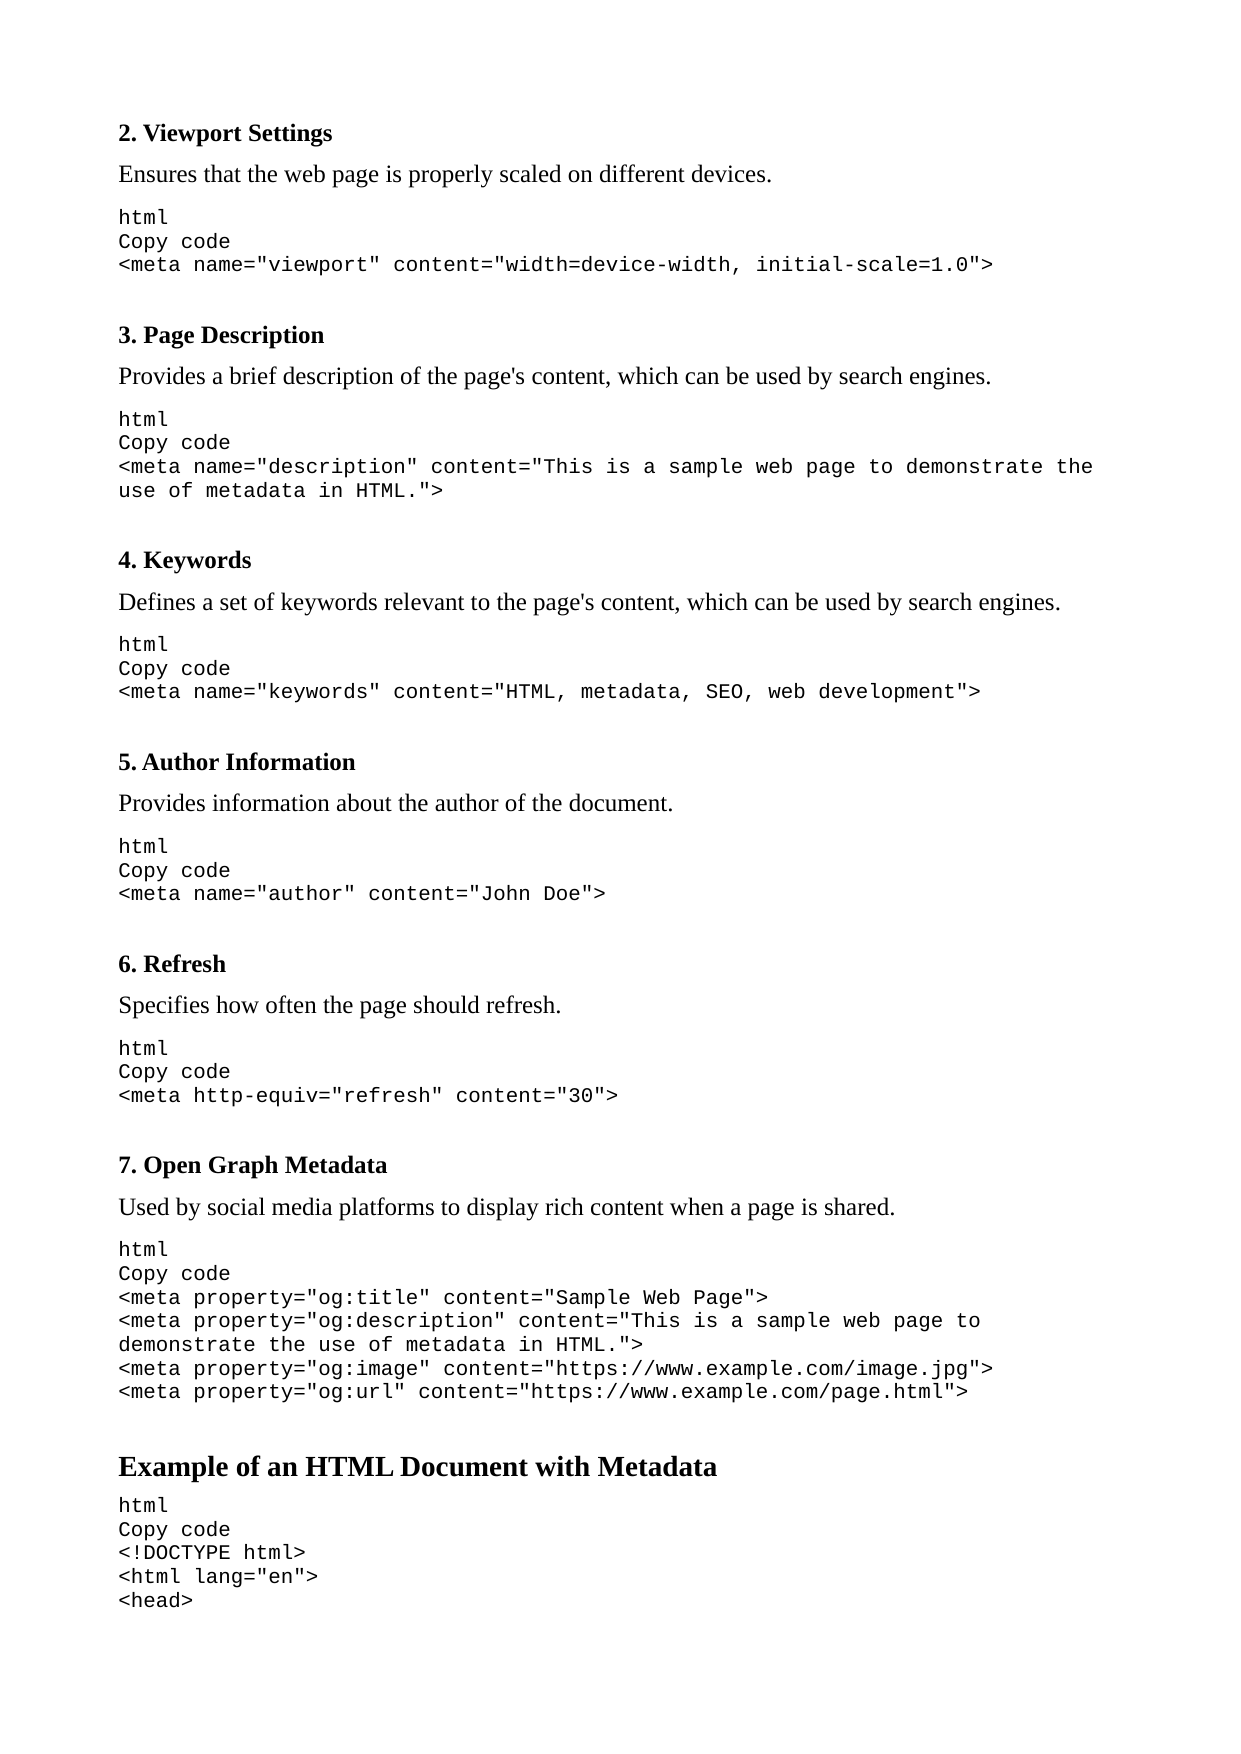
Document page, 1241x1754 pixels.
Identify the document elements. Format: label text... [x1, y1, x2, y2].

text html [118, 207, 1122, 231]
text Provides information about the author of the document. [118, 788, 1122, 817]
text <!DOCTYPE html> [118, 1542, 1122, 1566]
text html [118, 1038, 1122, 1061]
text Copy code [118, 231, 1122, 254]
text <meta property="og:url" content="https://www.example.com/page.html"> [118, 1381, 1122, 1405]
text html [118, 1495, 1122, 1519]
text Copy code [118, 1519, 1122, 1542]
text Copy code [118, 658, 1122, 681]
text <meta name="viewport" content="width=device-width, initial-scale=1.0"> [118, 254, 1122, 278]
subtitle 7. Open Graph Metadata [118, 1151, 1122, 1179]
text <meta http-equiv="refresh" content="30"> [118, 1085, 1122, 1109]
text html [118, 1239, 1122, 1263]
text <meta name="description" content="This is a sample web page to demonstrate the use of metadata in HTML."> [118, 456, 1122, 503]
text Copy code [118, 1263, 1122, 1287]
text html [118, 409, 1122, 432]
subtitle 4. Keywords [118, 545, 1122, 574]
text Copy code [118, 432, 1122, 456]
text Ensures that the web page is properly scaled on different devices. [118, 159, 1122, 188]
text Used by social media platforms to display rich content when a page is shared. [118, 1192, 1122, 1221]
text <meta name="keywords" content="HTML, metadata, SEO, web development"> [118, 681, 1122, 705]
text html [118, 634, 1122, 658]
text <meta property="og:image" content="https://www.example.com/image.jpg"> [118, 1358, 1122, 1381]
text <meta property="og:title" content="Sample Web Page"> [118, 1287, 1122, 1310]
text <head> [118, 1590, 1122, 1613]
subtitle 3. Page Description [118, 320, 1122, 349]
text Copy code [118, 1061, 1122, 1085]
subtitle 2. Viewport Settings [118, 118, 1122, 147]
text <meta property="og:description" content="This is a sample web page to demonstrate the use of metadata in HTML."> [118, 1310, 1122, 1358]
subtitle 6. Refresh [118, 949, 1122, 978]
text Copy code [118, 859, 1122, 883]
text Defines a set of keywords relevant to the page's content, which can be used by search engines. [118, 587, 1122, 615]
text <html lang="en"> [118, 1566, 1122, 1590]
subtitle Example of an HTML Document with Metadata [118, 1449, 1122, 1483]
text Specifies how often the page should refresh. [118, 990, 1122, 1019]
text Provides a brief description of the page's content, which can be used by search engines. [118, 361, 1122, 390]
subtitle 5. Author Information [118, 747, 1122, 776]
text <meta name="author" content="John Doe"> [118, 883, 1122, 907]
text html [118, 836, 1122, 859]
